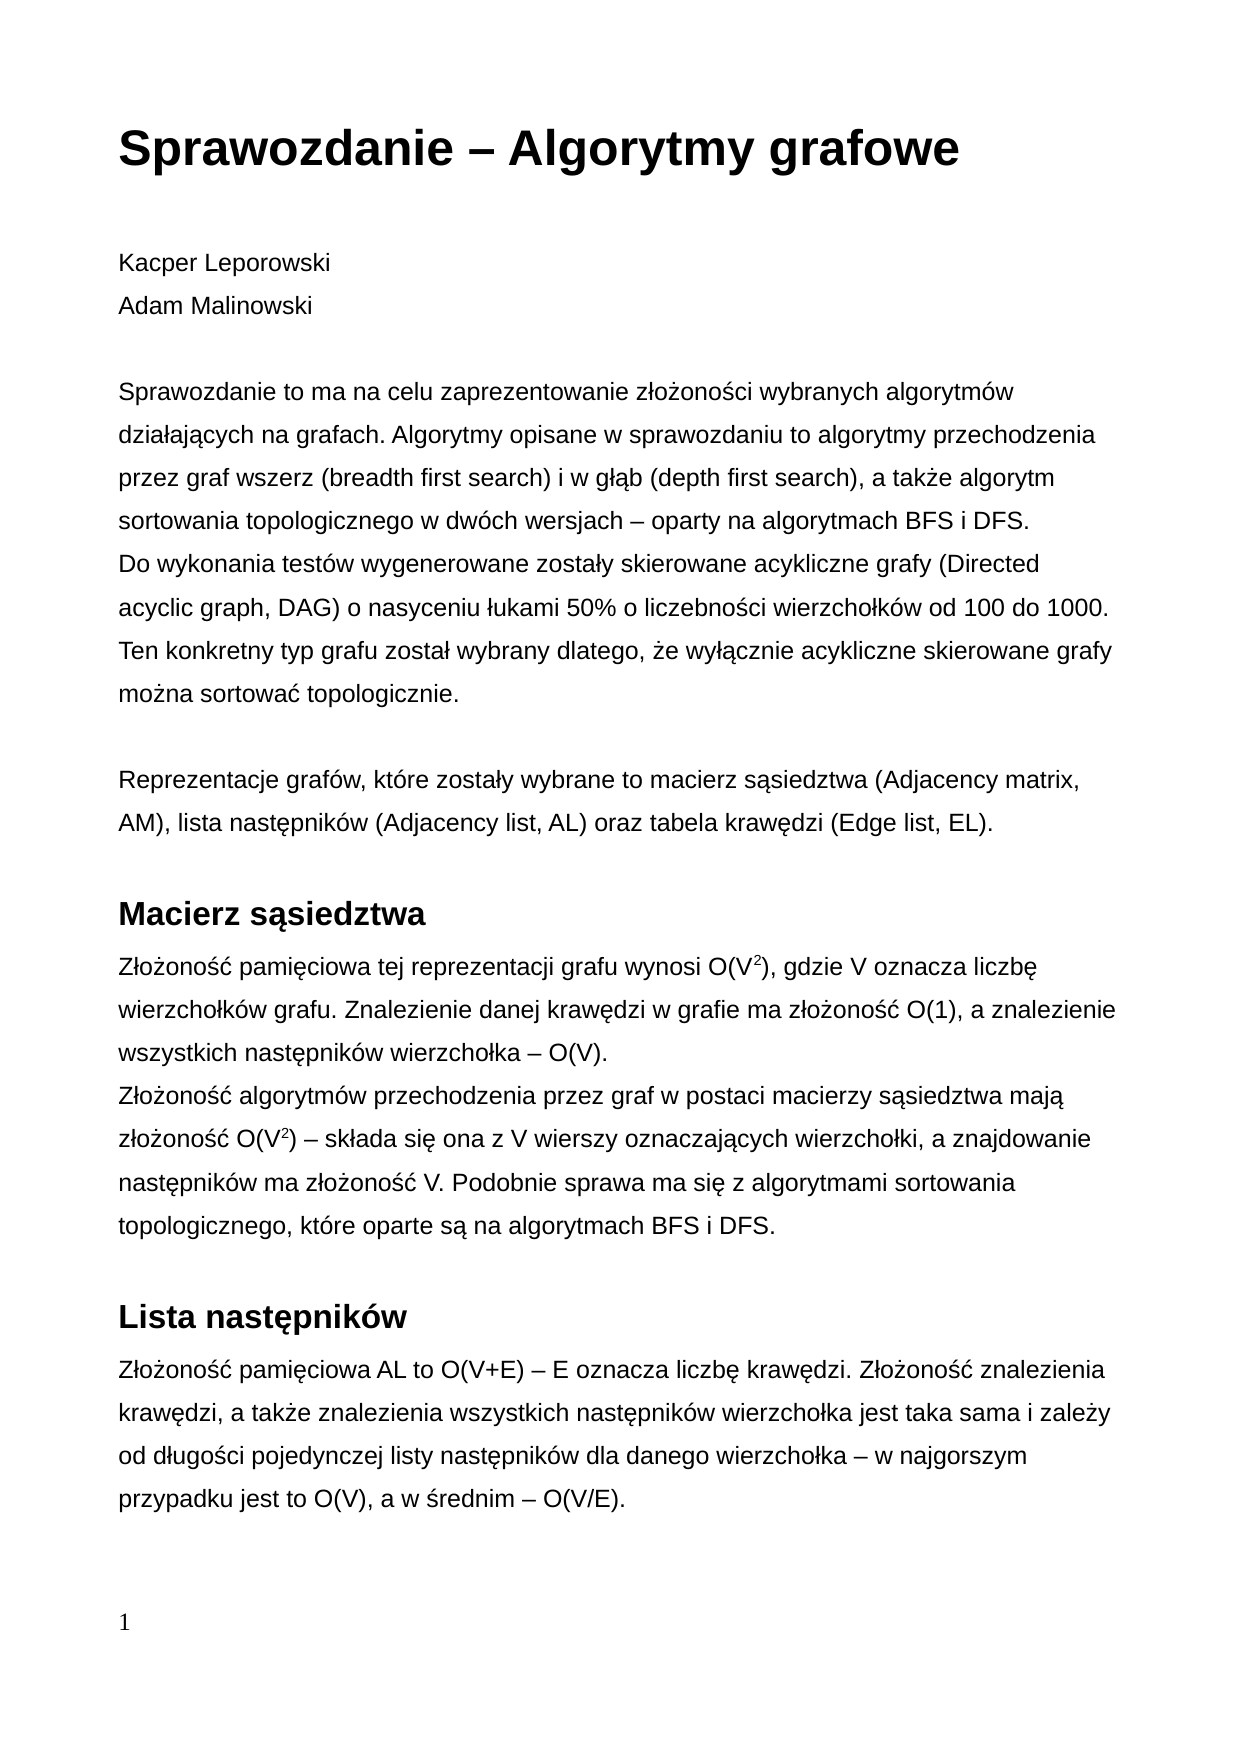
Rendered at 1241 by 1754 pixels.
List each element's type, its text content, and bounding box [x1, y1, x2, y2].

text Sprawozdanie – Algorytmy grafowe [118, 118, 1122, 176]
text Reprezentacje grafów, które zostały wybrane to macierz sąsiedztwa (Adjacency matrix, AM), lista następników (Adjacency list, AL) oraz tabela krawędzi (Edge list, EL). [118, 765, 1122, 837]
text Do wykonania testów wygenerowane zostały skierowane acykliczne grafy (Directed acyclic graph, DAG) o nasyceniu łukami 50% o liczebności wierzchołków od 100 do 1000. Ten konkretny typ grafu został wybrany dlatego, że wyłącznie acykliczne skierowane grafy można sortować topologicznie. [118, 549, 1122, 707]
text Złożoność pamięciowa tej reprezentacji grafu wynosi O(V2), gdzie V oznacza liczbę wierzchołków grafu. Znalezienie danej krawędzi w grafie ma złożoność O(1), a znalezienie wszystkich następników wierzchołka – O(V). [118, 952, 1122, 1067]
text Sprawozdanie to ma na celu zaprezentowanie złożoności wybranych algorytmów działających na grafach. Algorytmy opisane w sprawozdaniu to algorytmy przechodzenia przez graf wszerz (breadth first search) i w głąb (depth first search), a także algorytm sortowania topologicznego w dwóch wersjach – oparty na algorytmach BFS i DFS. [118, 377, 1122, 535]
text Złożoność pamięciowa AL to O(V+E) – E oznacza liczbę krawędzi. Złożoność znalezienia krawędzi, a także znalezienia wszystkich następników wierzchołka jest taka sama i zależy od długości pojedynczej listy następników dla danego wierzchołka – w najgorszym przypadku jest to O(V), a w średnim – O(V/E). [118, 1354, 1122, 1513]
text Macierz sąsiedztwa [118, 894, 1122, 933]
text Złożoność algorytmów przechodzenia przez graf w postaci macierzy sąsiedztwa mają złożoność O(V2) – składa się ona z V wierszy oznaczających wierzchołki, a znajdowanie następników ma złożoność V. Podobnie sprawa ma się z algorytmami sortowania topologicznego, które oparte są na algorytmach BFS i DFS. [118, 1081, 1122, 1239]
text Lista następników [118, 1297, 1122, 1335]
text Kacper Leporowski [118, 247, 1122, 276]
text Adam Malinowski [118, 291, 1122, 319]
